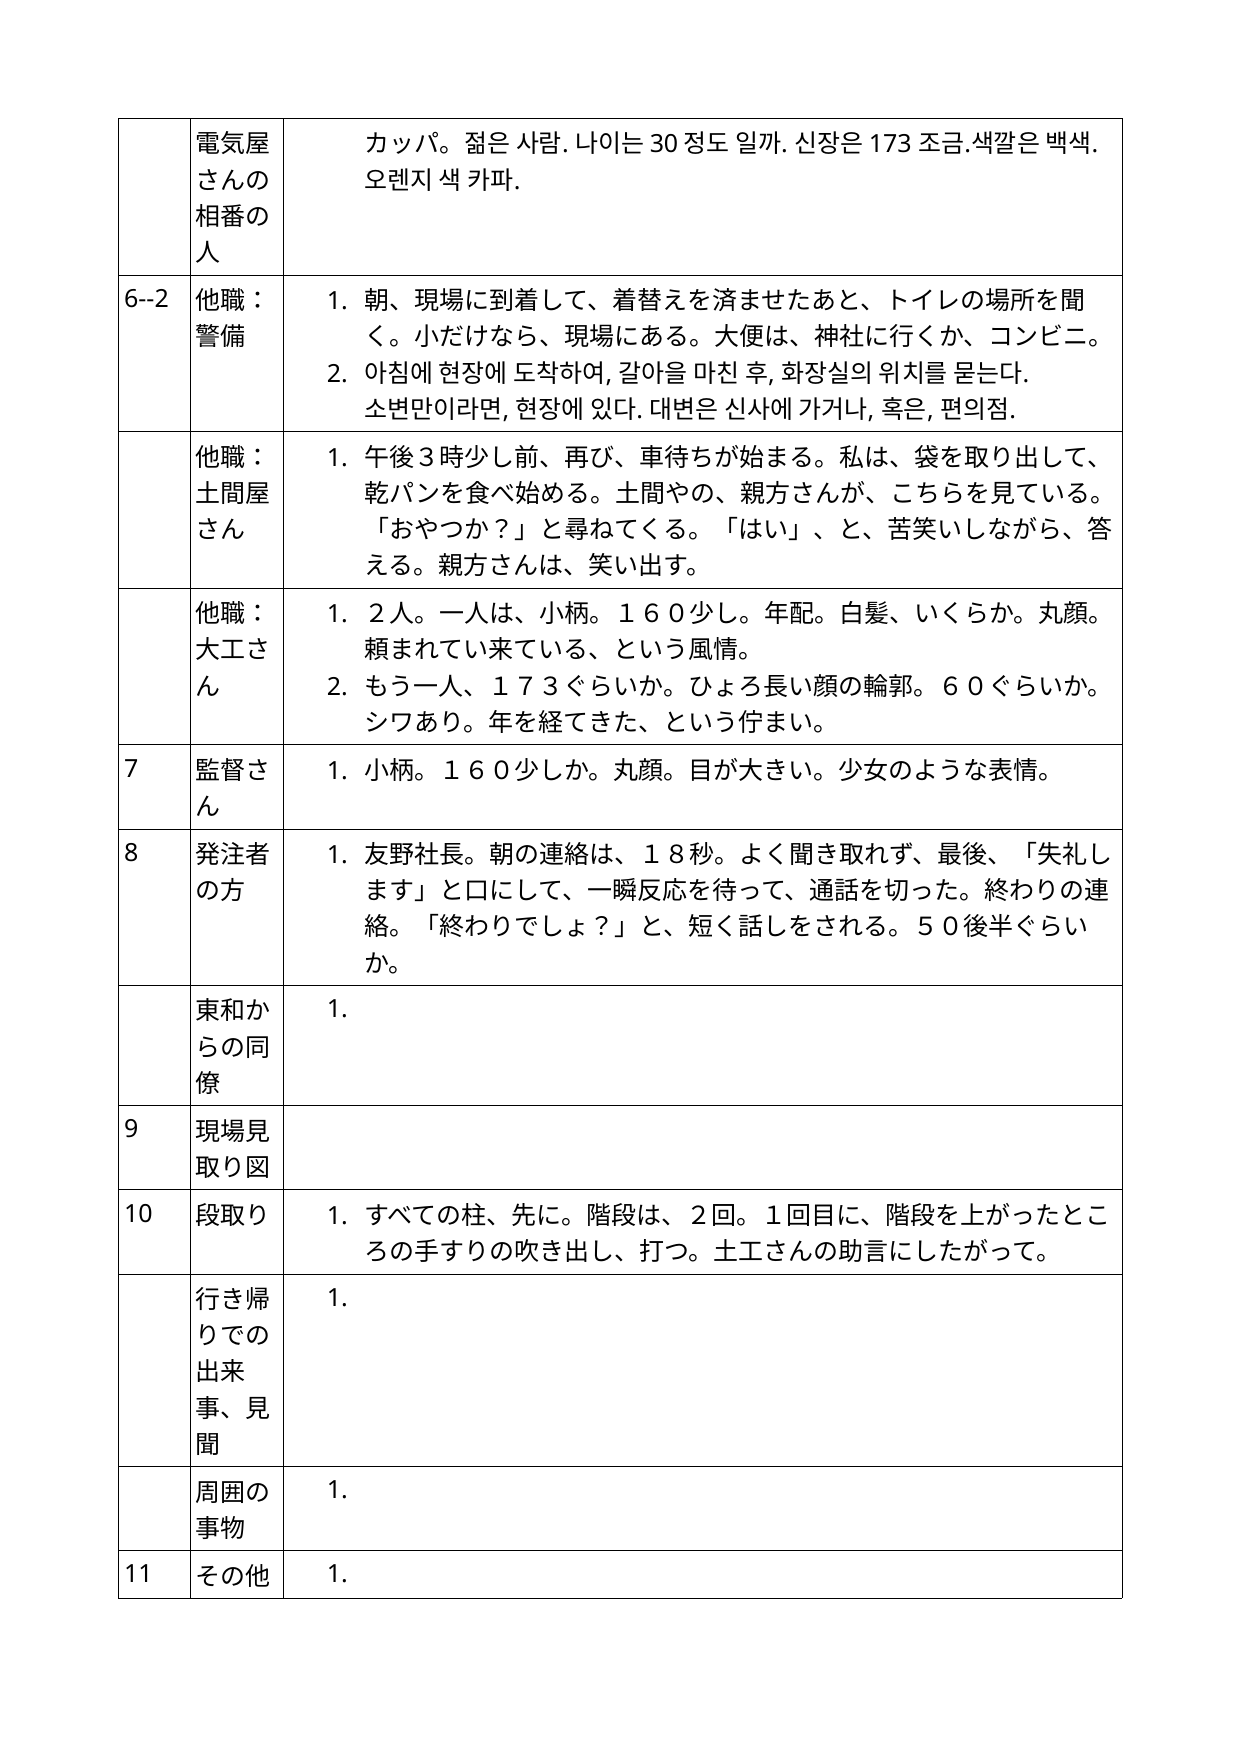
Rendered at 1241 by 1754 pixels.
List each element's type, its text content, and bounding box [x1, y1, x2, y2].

table_cell すべての柱、先に。階段は、２回。１回目に、階段を上がったところの手すりの吹き出し、打つ。土工さんの助言にしたがって。 [284, 1190, 1122, 1273]
table_cell 電気屋さんの相番の人 [191, 119, 283, 275]
table_cell 8 [119, 830, 190, 985]
table_cell [284, 1106, 1122, 1189]
table_cell [284, 986, 1122, 1105]
table_cell 11 [119, 1551, 190, 1598]
table_cell 午後３時少し前、再び、車待ちが始まる。私は、袋を取り出して、乾パンを食べ始める。土間やの、親方さんが、こちらを見ている。「おやつか？」と尋ねてくる。「はい」、と、苦笑いしながら、答える。親方さんは、笑い出す。 [284, 432, 1122, 588]
table_cell [284, 1551, 1122, 1598]
table_cell [119, 1275, 190, 1466]
table_cell 他職：大工さん [191, 589, 283, 744]
table_cell 10 [119, 1190, 190, 1273]
table_cell 現場見取り図 [191, 1106, 283, 1189]
table_cell 友野社長。朝の連絡は、１８秒。よく聞き取れず、最後、「失礼します」と口にして、一瞬反応を待って、通話を切った。終わりの連絡。「終わりでしょ？」と、短く話しをされる。５０後半ぐらいか。 [284, 830, 1122, 985]
table_cell [119, 1467, 190, 1550]
table_cell 行き帰りでの出来事、見聞 [191, 1275, 283, 1466]
table_cell 9 [119, 1106, 190, 1189]
table_cell 周囲の事物 [191, 1467, 283, 1550]
table_cell ２人。一人は、小柄。１６０少し。年配。白髪、いくらか。丸顔。頼まれてい来ている、という風情。 もう一人、１７３ぐらいか。ひょろ長い顔の輪郭。６０ぐらいか。シワあり。年を経てきた、という佇まい。 [284, 589, 1122, 744]
table_cell 他職：警備 [191, 276, 283, 431]
table_cell 7 [119, 745, 190, 828]
table_cell 東和からの同僚 [191, 986, 283, 1105]
table_cell 他職：土間屋さん [191, 432, 283, 588]
table_cell [119, 432, 190, 588]
table_cell 監督さん [191, 745, 283, 828]
table_cell [119, 589, 190, 744]
table_cell [119, 119, 190, 275]
table_cell 小柄。１６０少しか。丸顔。目が大きい。少女のような表情。 [284, 745, 1122, 828]
table_cell 6--2 [119, 276, 190, 431]
table_cell 発注者の方 [191, 830, 283, 985]
table_cell 朝、現場に到着して、着替えを済ませたあと、トイレの場所を聞く。小だけなら、現場にある。大便は、神社に行くか、コンビニ。 아침에 현장에 도착하여, 갈아을 마친 후, 화장실의 위치를 묻는다. 소변만이라면, 현장에 있다. 대변은 신사에 가거나, 혹은, 편의점. [284, 276, 1122, 431]
table_cell 段取り [191, 1190, 283, 1273]
table_cell [284, 1467, 1122, 1550]
table_cell カッパ。젊은 사람. 나이는 30정도 일까. 신장은 173 조금.색깔은 백색. 오렌지 색 카파. [284, 119, 1122, 275]
table_cell [119, 986, 190, 1105]
table_cell [284, 1275, 1122, 1466]
table_cell その他 [191, 1551, 283, 1598]
